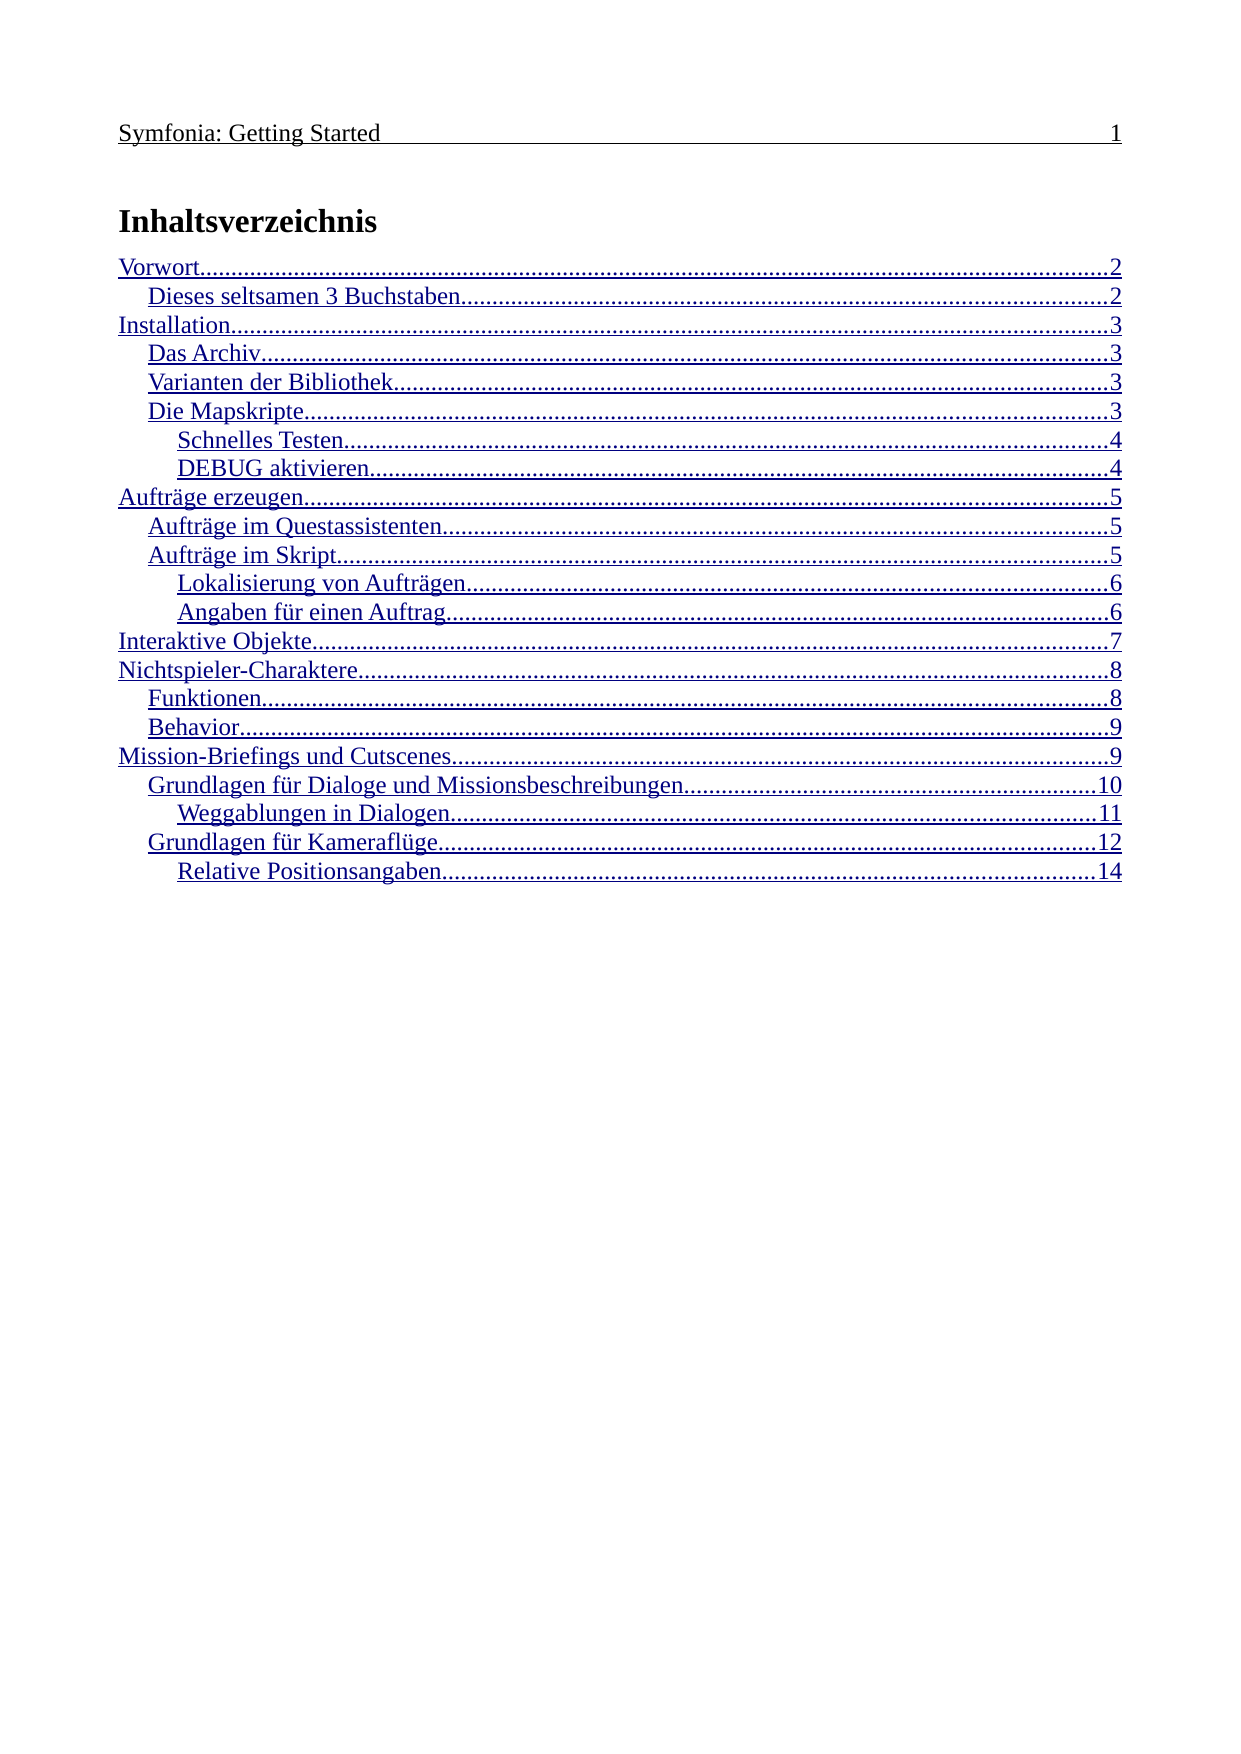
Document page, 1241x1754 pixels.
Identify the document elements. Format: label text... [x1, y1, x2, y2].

text Dieses seltsamen 3 Buchstaben 2 [148, 281, 1122, 306]
text Varianten der Bibliothek 3 [148, 367, 1122, 392]
text Angaben für einen Auftrag 6 [177, 597, 1122, 622]
text Grundlagen für Dialoge und Missionsbeschreibungen 10 [148, 770, 1122, 795]
text Schnelles Testen 4 [177, 425, 1122, 450]
text Weggablungen in Dialogen 11 [177, 798, 1122, 823]
text Aufträge erzeugen 5 [118, 482, 1122, 507]
text Nichtspieler-Charaktere 8 [118, 655, 1122, 680]
text Mission-Briefings und Cutscenes 9 [118, 741, 1122, 766]
text Aufträge im Questassistenten 5 [148, 511, 1122, 536]
text Grundlagen für Kameraflüge 12 [148, 827, 1122, 852]
text DEBUG aktivieren 4 [177, 453, 1122, 478]
text Funktionen 8 [148, 683, 1122, 708]
text Interaktive Objekte 7 [118, 626, 1122, 651]
text Relative Positionsangaben 14 [177, 856, 1122, 881]
subtitle Inhaltsverzeichnis [118, 201, 1122, 240]
text Behavior 9 [148, 712, 1122, 737]
text Aufträge im Skript 5 [148, 540, 1122, 565]
text Vorwort 2 [118, 252, 1122, 277]
text Die Mapskripte 3 [148, 396, 1122, 421]
text Lokalisierung von Aufträgen 6 [177, 568, 1122, 593]
text Installation 3 [118, 310, 1122, 335]
text Das Archiv 3 [148, 338, 1122, 363]
